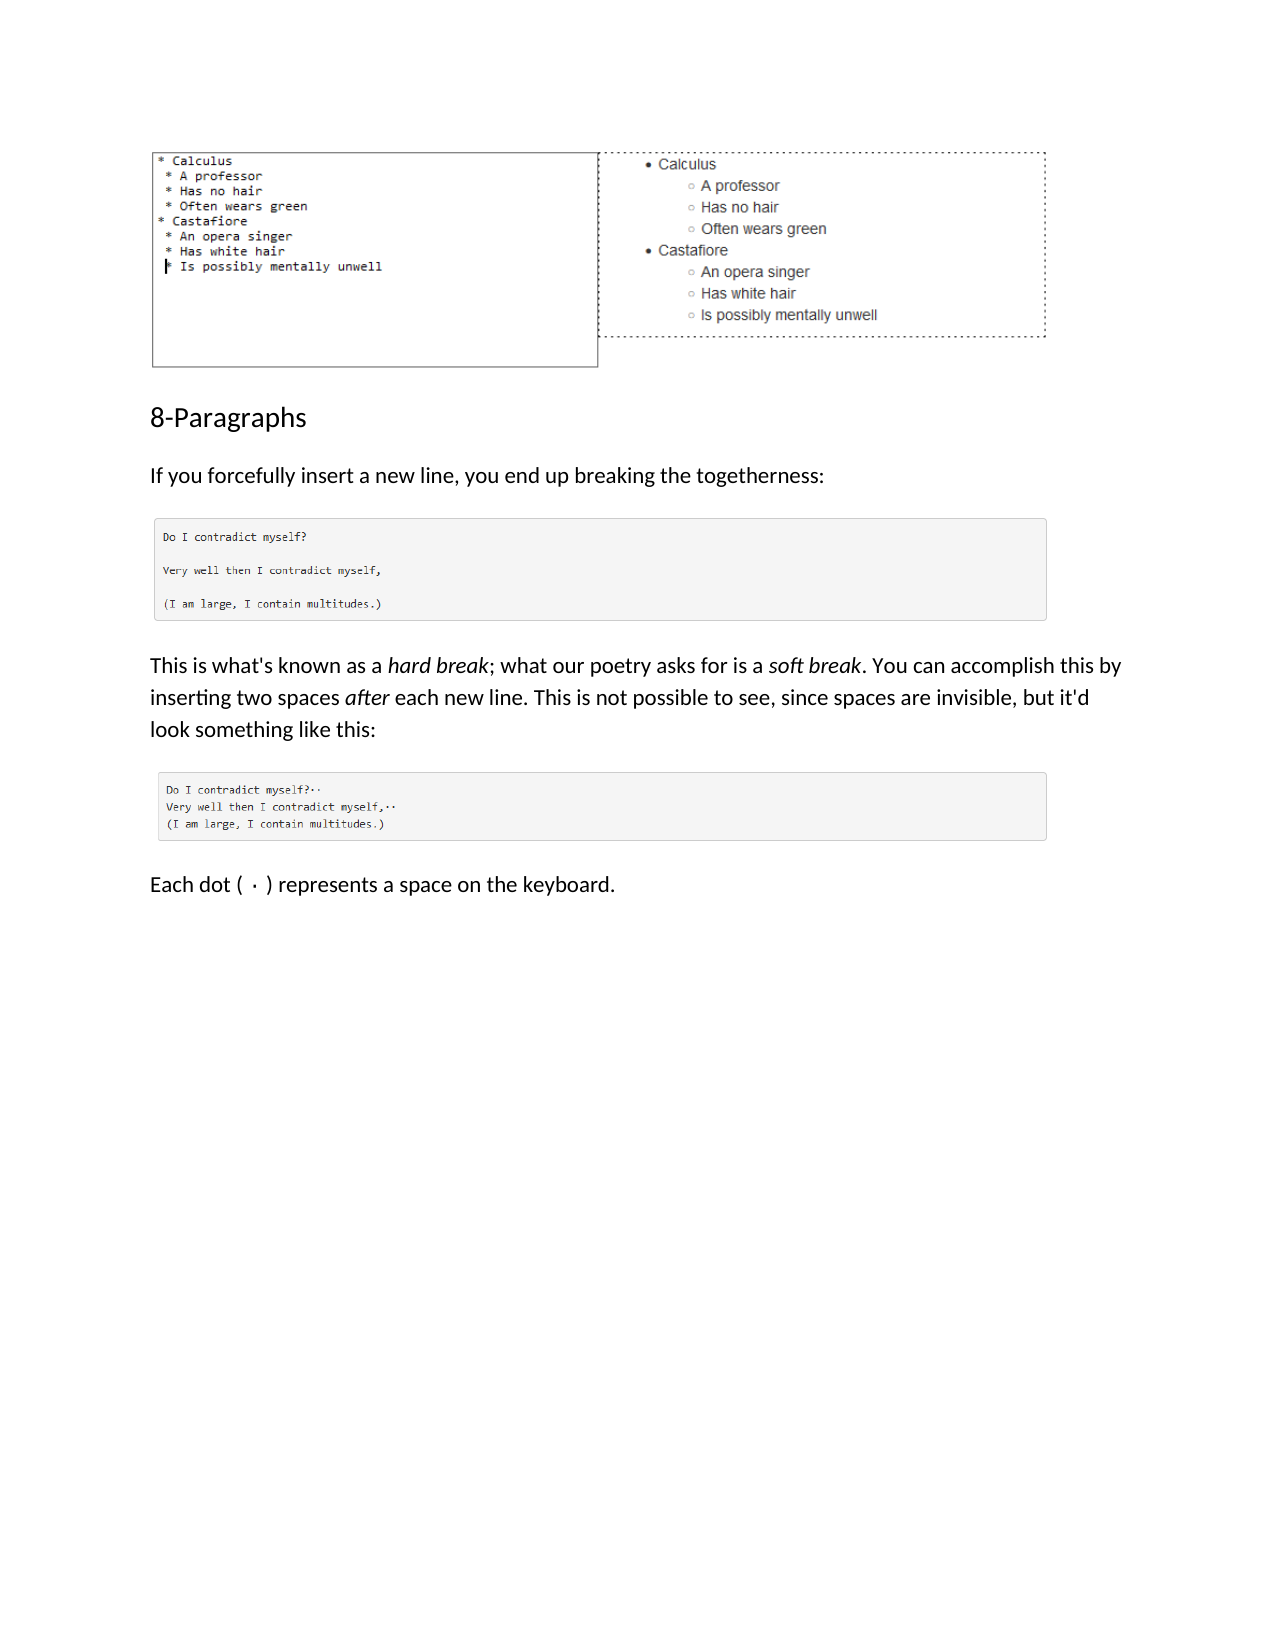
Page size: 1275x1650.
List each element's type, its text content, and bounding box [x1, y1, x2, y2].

text Each dot ( · ) represents a space on the keyboard. [150, 870, 1125, 898]
picture [150, 768, 1050, 845]
text This is what's known as a hard break; what our poetry asks for is a soft break. You can accomplish this by inserting two spaces after each new line. This is not possible to see, since spaces are invisible, but it'd look something like this: [150, 651, 1125, 743]
text If you forcefully insert a new line, you end up breaking the togetherness: [150, 461, 1125, 489]
picture [150, 150, 1050, 374]
text 8-Paragraphs [150, 399, 1125, 434]
picture [150, 513, 1050, 627]
